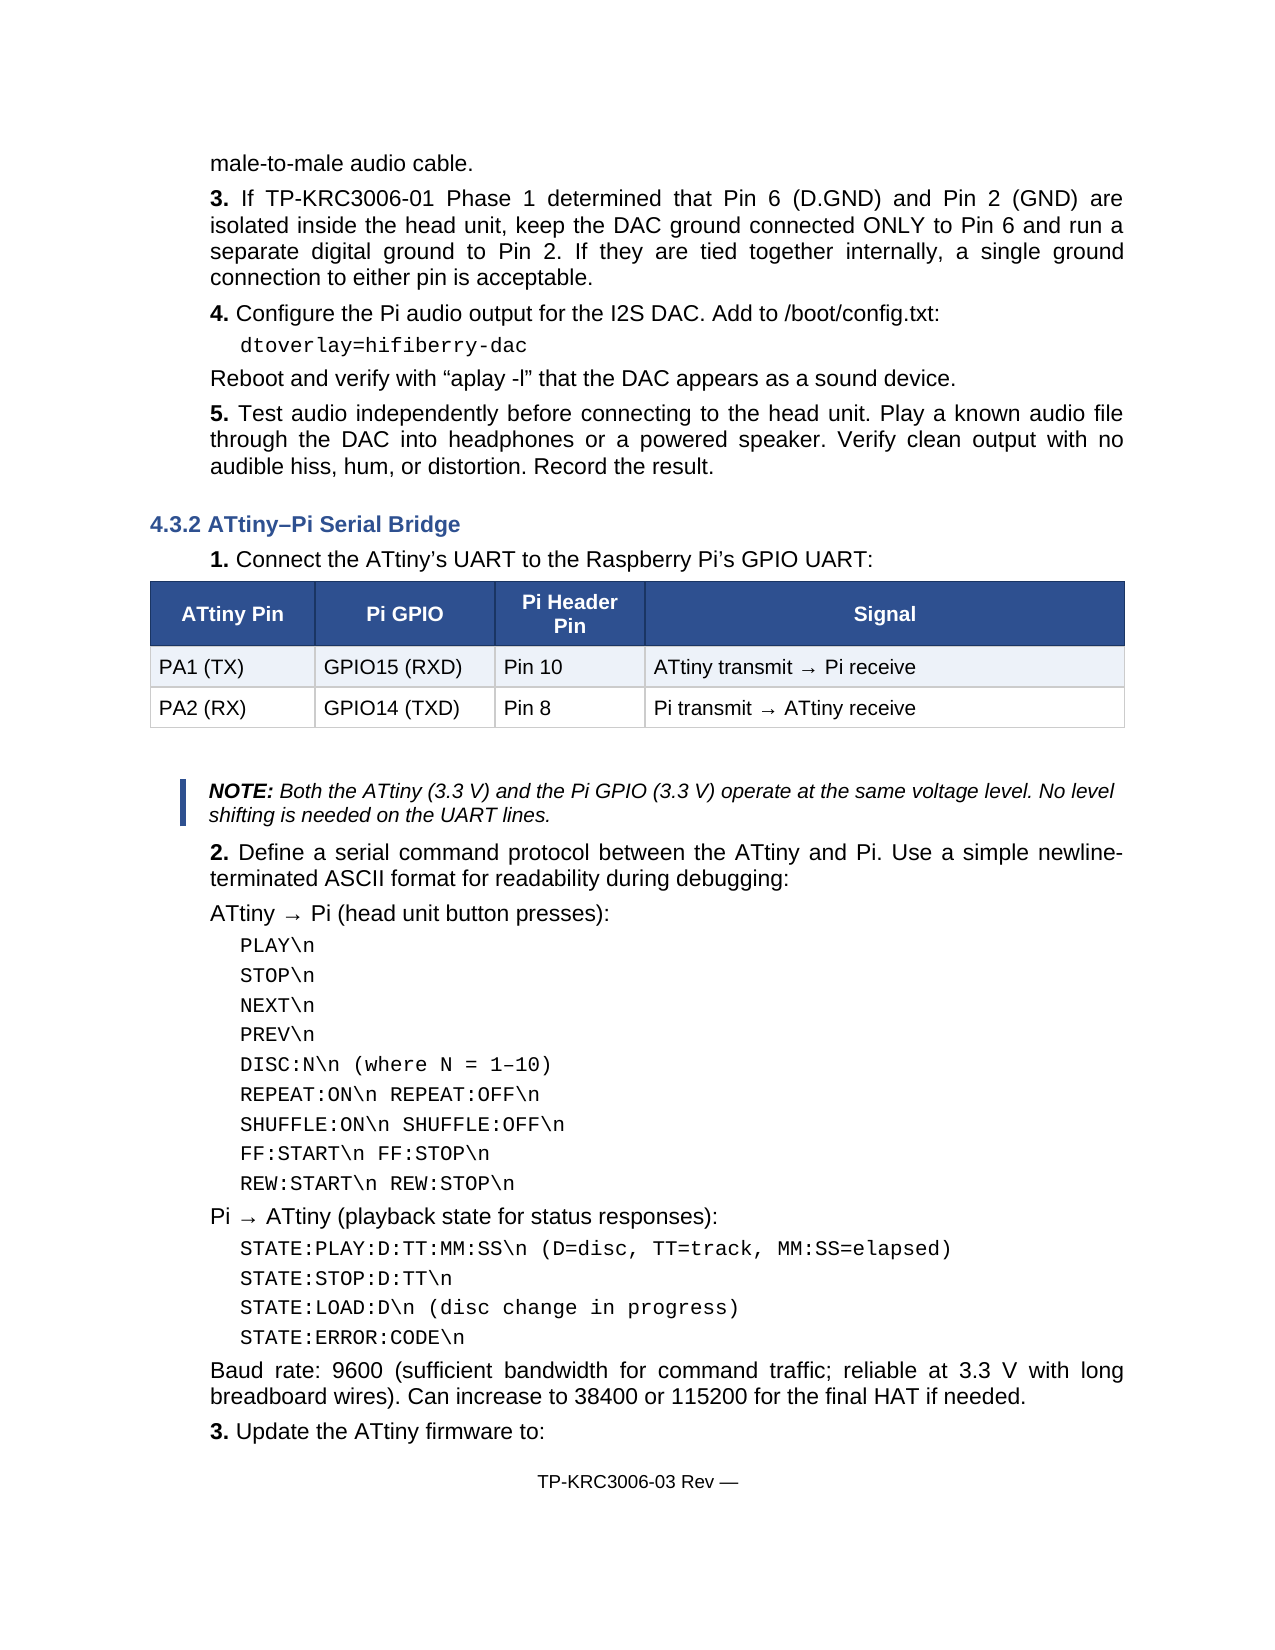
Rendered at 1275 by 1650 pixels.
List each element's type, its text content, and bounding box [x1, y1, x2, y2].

text 3. If TP-KRC3006-01 Phase 1 determined that Pin 6 (D.GND) and Pin 2 (GND) are isolated inside the head unit, keep the DAC ground connected ONLY to Pin 6 and run a separate digital ground to Pin 2. If they are tied together internally, a single ground connection to either pin is acceptable. [210, 185, 1125, 291]
text Baud rate: 9600 (sufficient bandwidth for command traffic; reliable at 3.3 V with long breadboard wires). Can increase to 38400 or 115200 for the final HAT if needed. [210, 1357, 1125, 1409]
text male-to-male audio cable. [210, 150, 1125, 176]
text 3. Update the ATtiny firmware to: [210, 1418, 1125, 1445]
text dtoverlay=hifiberry-dac [240, 335, 1125, 359]
table_header Pi GPIO [316, 582, 494, 645]
text Pi → ATtiny (playback state for status responses): [210, 1203, 1125, 1229]
text 5. Test audio independently before connecting to the head unit. Play a known audio file through the DAC into headphones or a powered speaker. Verify clean output with no audible hiss, hum, or distortion. Record the result. [210, 400, 1125, 479]
table_header Signal [646, 582, 1124, 645]
table_cell ATtiny transmit → Pi receive [646, 647, 1124, 686]
text STATE:PLAY:D:TT:MM:SS\n (D=disc, TT=track, MM:SS=elapsed) [240, 1238, 1125, 1262]
text REPEAT:ON\n REPEAT:OFF\n [240, 1084, 1125, 1107]
text 1. Connect the ATtiny’s UART to the Raspberry Pi’s GPIO UART: [210, 546, 1125, 572]
table_cell Pi transmit → ATtiny receive [646, 688, 1124, 727]
text Reboot and verify with “aplay -l” that the DAC appears as a sound device. [210, 365, 1125, 391]
table_cell GPIO14 (TXD) [316, 688, 494, 727]
text 2. Define a serial command protocol between the ATtiny and Pi. Use a simple newline-terminated ASCII format for readability during debugging: [210, 838, 1125, 891]
table_cell GPIO15 (RXD) [316, 647, 494, 686]
text PREV\n [240, 1024, 1125, 1048]
text STATE:LOAD:D\n (disc change in progress) [240, 1297, 1125, 1321]
table_header Pi Header Pin [496, 582, 644, 645]
text DISC:N\n (where N = 1–10) [240, 1054, 1125, 1078]
text SHUFFLE:ON\n SHUFFLE:OFF\n [240, 1113, 1125, 1137]
text STATE:ERROR:CODE\n [240, 1327, 1125, 1351]
table_cell PA1 (TX) [151, 647, 314, 686]
table_cell Pin 8 [496, 688, 644, 727]
text REW:START\n REW:STOP\n [240, 1173, 1125, 1197]
text FF:START\n FF:STOP\n [240, 1143, 1125, 1167]
text 4. Configure the Pi audio output for the I2S DAC. Add to /boot/config.txt: [210, 300, 1125, 326]
text STOP\n [240, 965, 1125, 989]
table_cell Pin 10 [496, 647, 644, 686]
text ATtiny → Pi (head unit button presses): [210, 900, 1125, 926]
table_header ATtiny Pin [151, 582, 314, 645]
table_cell PA2 (RX) [151, 688, 314, 727]
text NOTE: Both the ATtiny (3.3 V) and the Pi GPIO (3.3 V) operate at the same voltage level. No level shifting is needed on the UART lines. [180, 778, 1125, 826]
text NEXT\n [240, 995, 1125, 1018]
subtitle 4.3.2 ATtiny–Pi Serial Bridge [150, 511, 1125, 537]
text PLAY\n [240, 935, 1125, 959]
text STATE:STOP:D:TT\n [240, 1268, 1125, 1291]
